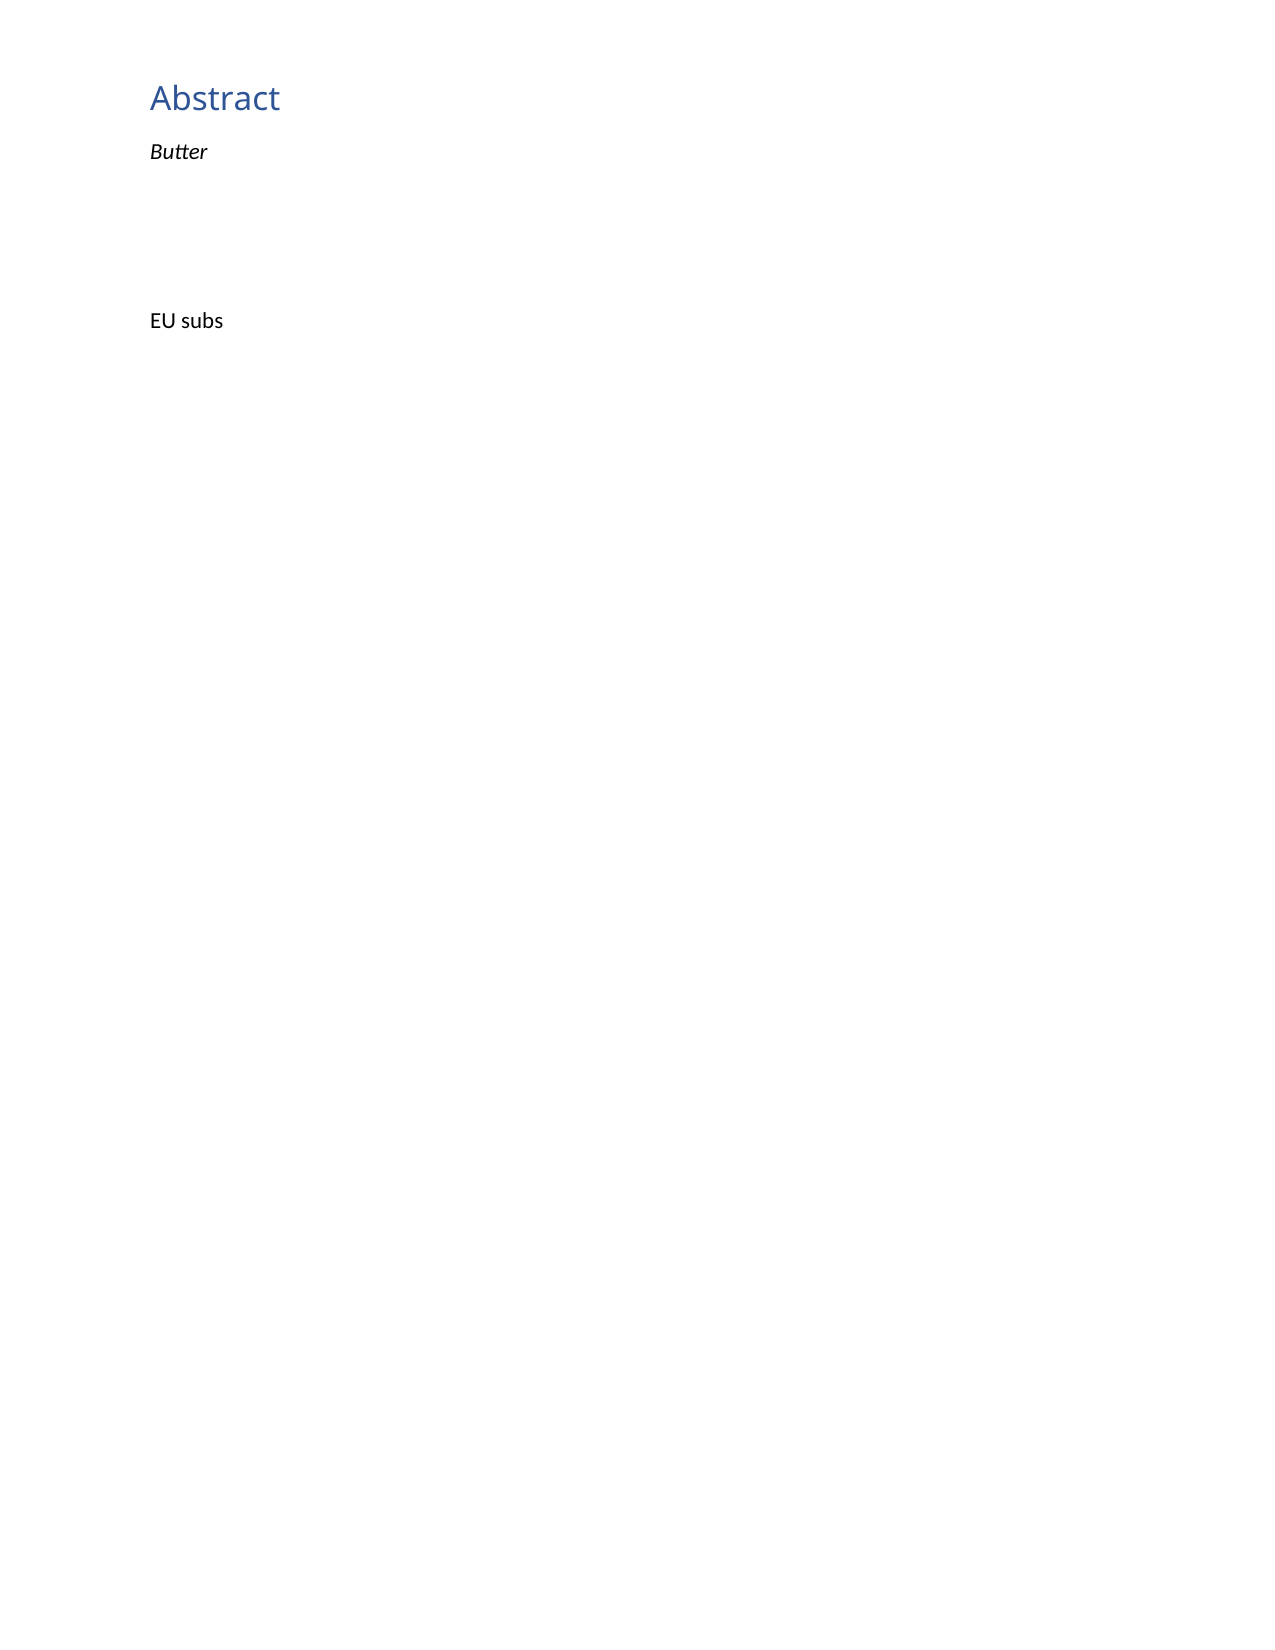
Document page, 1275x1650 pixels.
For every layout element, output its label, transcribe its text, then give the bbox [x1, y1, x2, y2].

text Abstract [150, 75, 1125, 120]
text EU subs [150, 306, 1125, 334]
text Butter [150, 137, 1125, 165]
